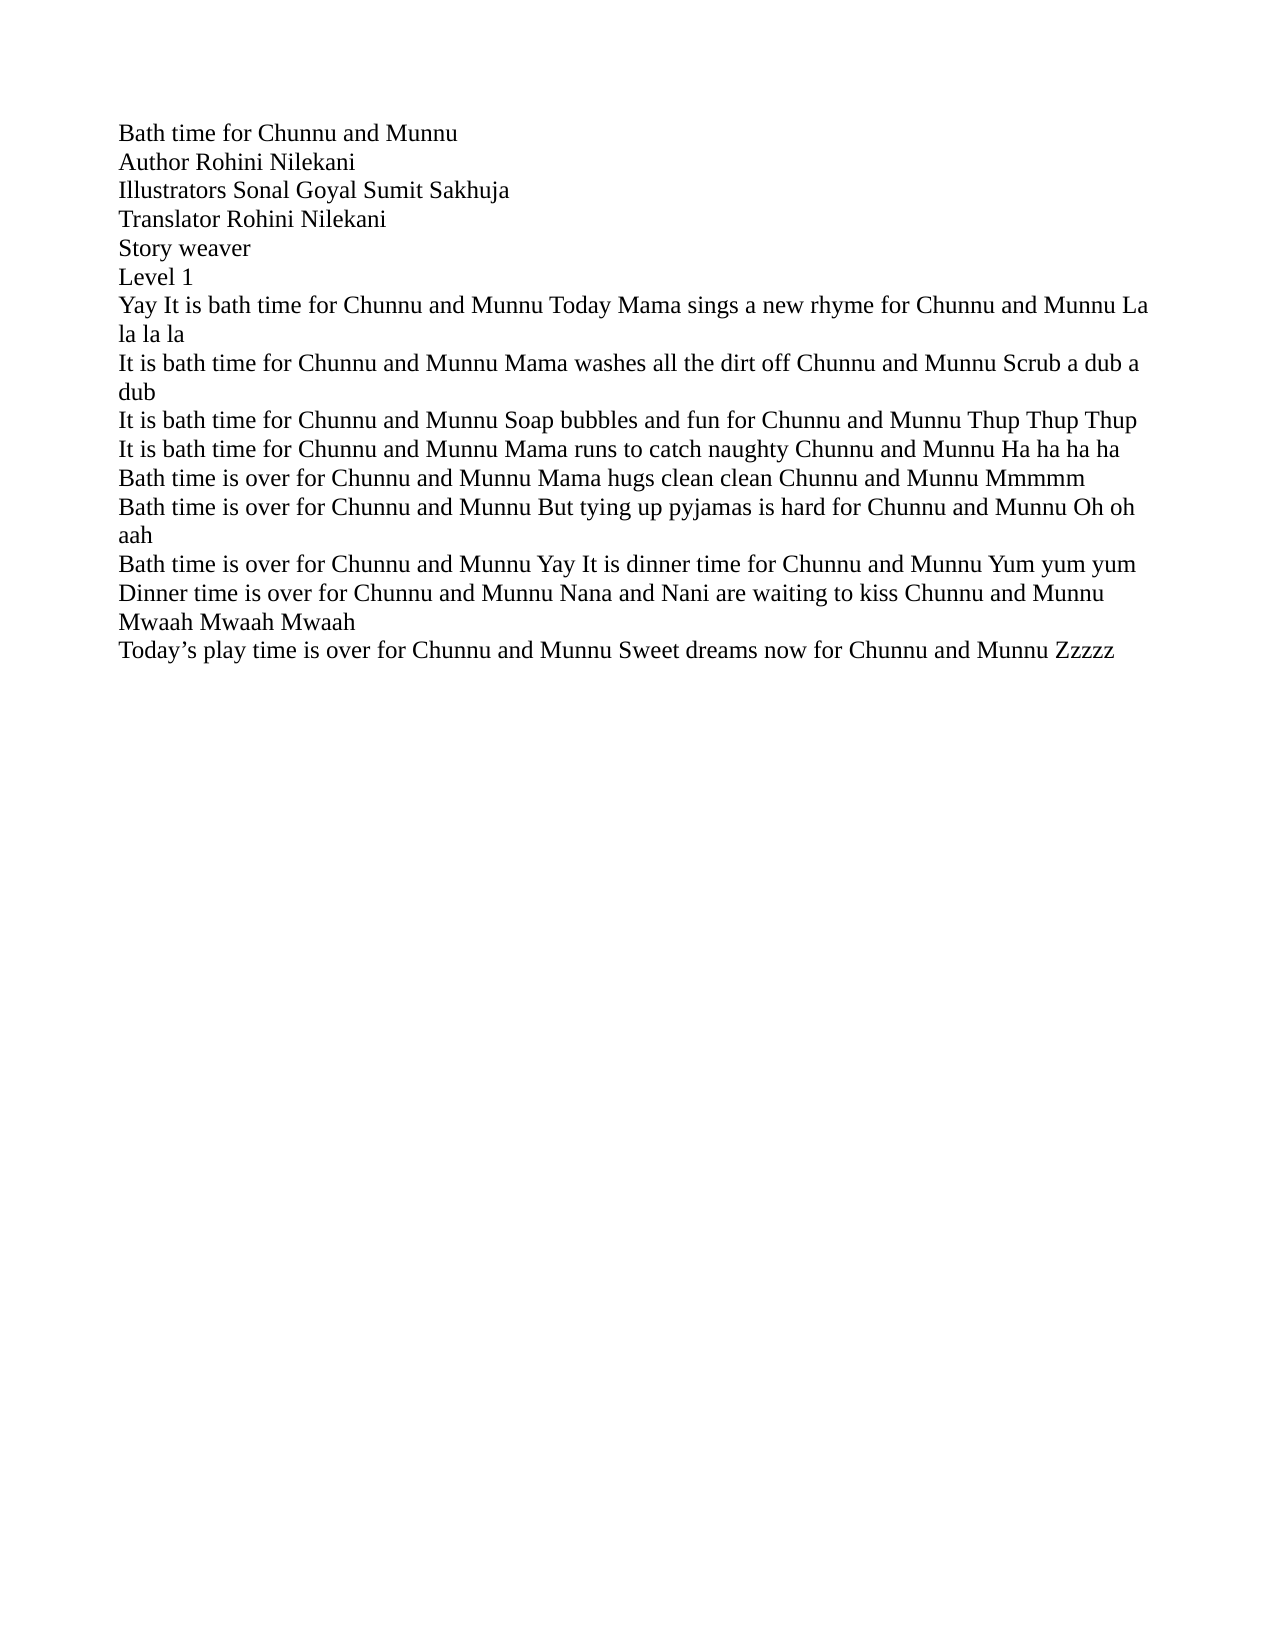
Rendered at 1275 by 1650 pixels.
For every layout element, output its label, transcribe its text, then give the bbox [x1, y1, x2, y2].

text It is bath time for Chunnu and Munnu Mama runs to catch naughty Chunnu and Munnu Ha ha ha ha [118, 434, 1157, 463]
text Bath time is over for Chunnu and Munnu Yay It is dinner time for Chunnu and Munnu Yum yum yum [118, 549, 1157, 578]
text Level 1 [118, 262, 1157, 291]
text It is bath time for Chunnu and Munnu Soap bubbles and fun for Chunnu and Munnu Thup Thup Thup [118, 406, 1157, 434]
text Story weaver [118, 233, 1157, 262]
text Bath time for Chunnu and Munnu [118, 118, 1157, 147]
text Dinner time is over for Chunnu and Munnu Nana and Nani are waiting to kiss Chunnu and Munnu Mwaah Mwaah Mwaah [118, 578, 1157, 636]
text Illustrators Sonal Goyal Sumit Sakhuja [118, 176, 1157, 204]
text Bath time is over for Chunnu and Munnu Mama hugs clean clean Chunnu and Munnu Mmmmm [118, 463, 1157, 492]
text It is bath time for Chunnu and Munnu Mama washes all the dirt off Chunnu and Munnu Scrub a dub a dub [118, 348, 1157, 406]
text Today’s play time is over for Chunnu and Munnu Sweet dreams now for Chunnu and Munnu Zzzzz [118, 636, 1157, 664]
text Bath time is over for Chunnu and Munnu But tying up pyjamas is hard for Chunnu and Munnu Oh oh aah [118, 492, 1157, 549]
text Translator Rohini Nilekani [118, 204, 1157, 233]
text Yay It is bath time for Chunnu and Munnu Today Mama sings a new rhyme for Chunnu and Munnu La la la la [118, 291, 1157, 348]
text Author Rohini Nilekani [118, 147, 1157, 176]
